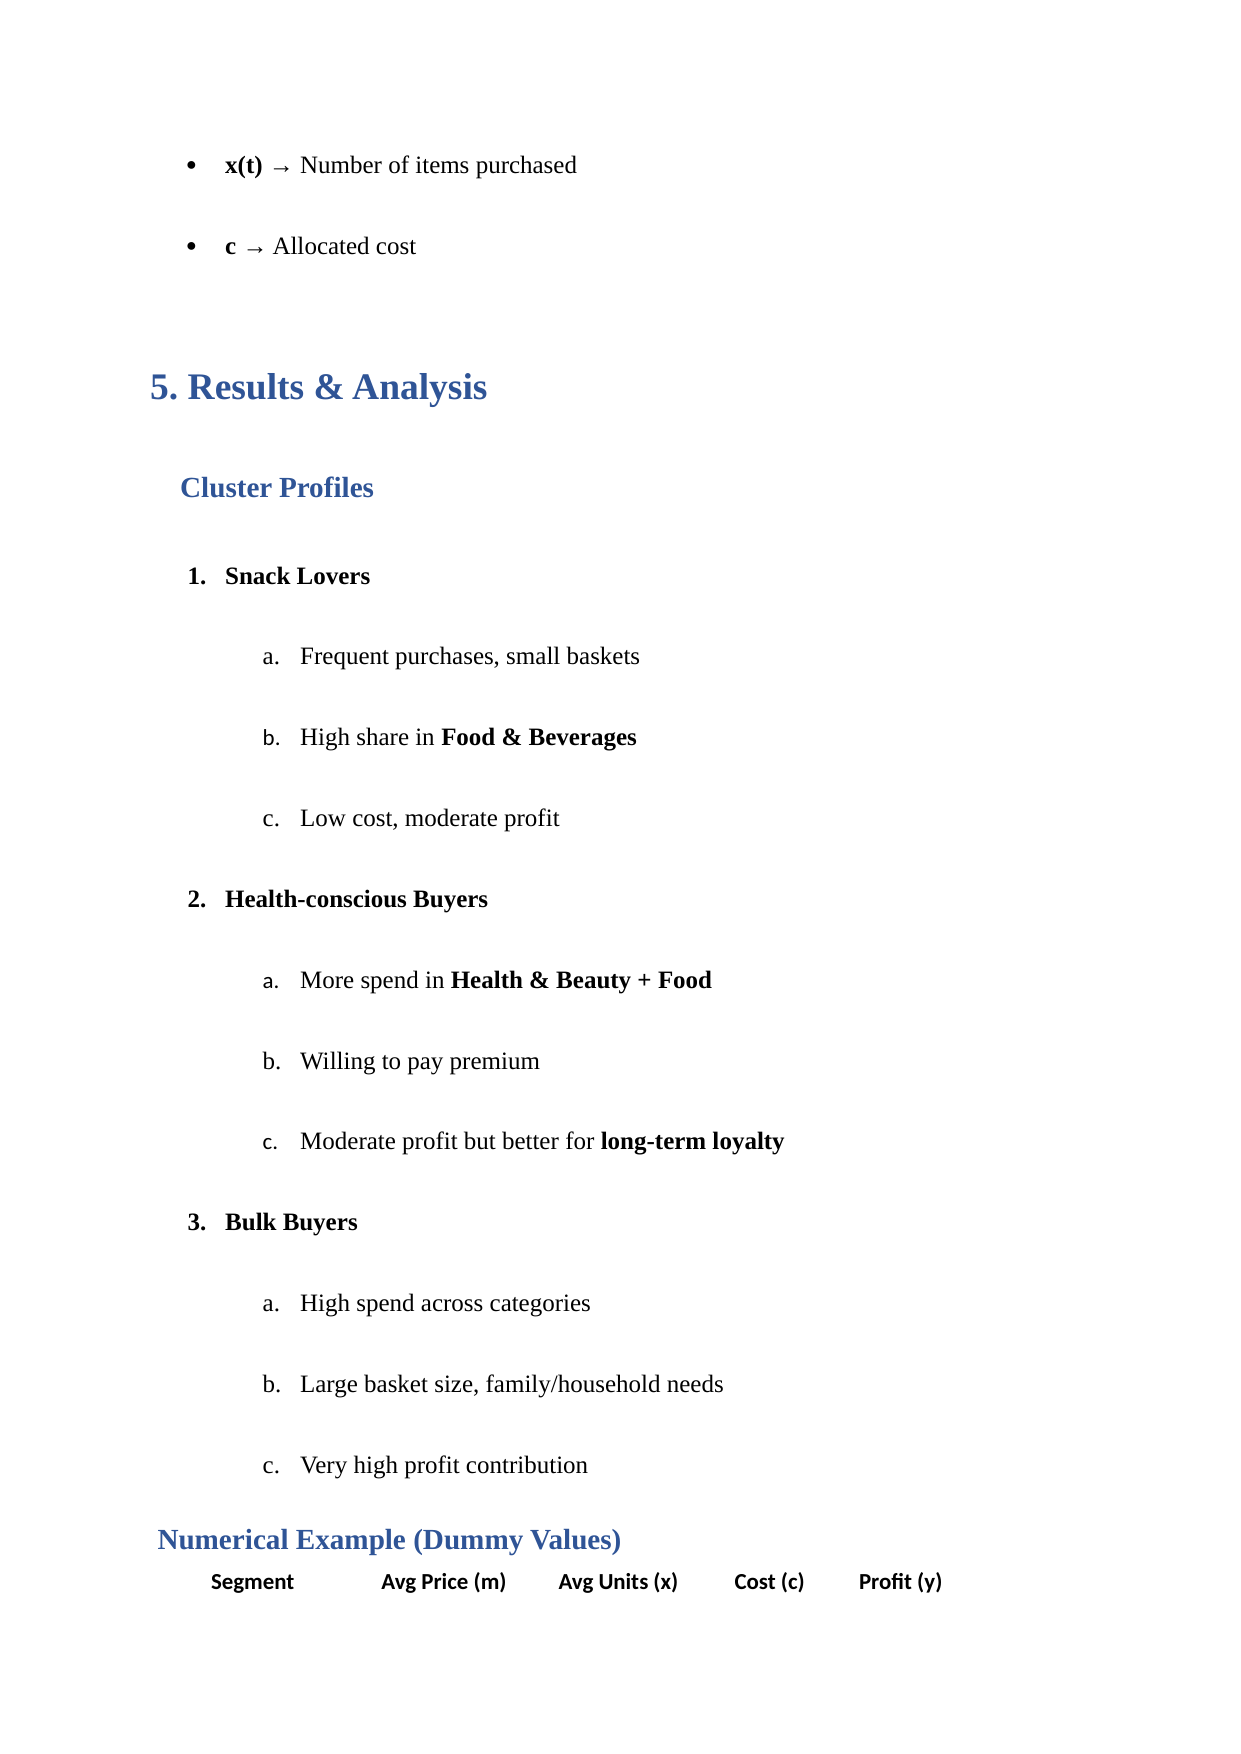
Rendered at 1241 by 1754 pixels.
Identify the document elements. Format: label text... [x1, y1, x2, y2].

table_header Profit (y) [835, 1566, 966, 1597]
list Frequent purchases, small baskets [262, 641, 1090, 670]
table_header Segment [150, 1566, 355, 1597]
list Willing to pay premium [262, 1046, 1090, 1074]
subtitle 🔹 Cluster Profiles [150, 471, 1090, 504]
list Low cost, moderate profit [262, 803, 1090, 832]
subtitle 5. Results & Analysis [150, 364, 1090, 407]
list x(t) → Number of items purchased [187, 150, 1090, 179]
list High spend across categories [262, 1288, 1090, 1317]
subtitle Numerical Example (Dummy Values) [150, 1522, 1090, 1556]
list Bulk Buyers [187, 1207, 1090, 1236]
list c → Allocated cost [187, 231, 1090, 259]
list Very high profit contribution [262, 1450, 1090, 1478]
list Health-conscious Buyers [187, 884, 1090, 913]
table_header Avg Units (x) [533, 1566, 704, 1597]
list High share in Food & Beverages [262, 722, 1090, 751]
list Snack Lovers [187, 561, 1090, 589]
table_header Avg Price (m) [355, 1566, 533, 1597]
list More spend in Health & Beauty + Food [262, 965, 1090, 994]
table_header Cost (c) [704, 1566, 835, 1597]
list Moderate profit but better for long-term loyalty [262, 1126, 1090, 1156]
list Large basket size, family/household needs [262, 1369, 1090, 1398]
